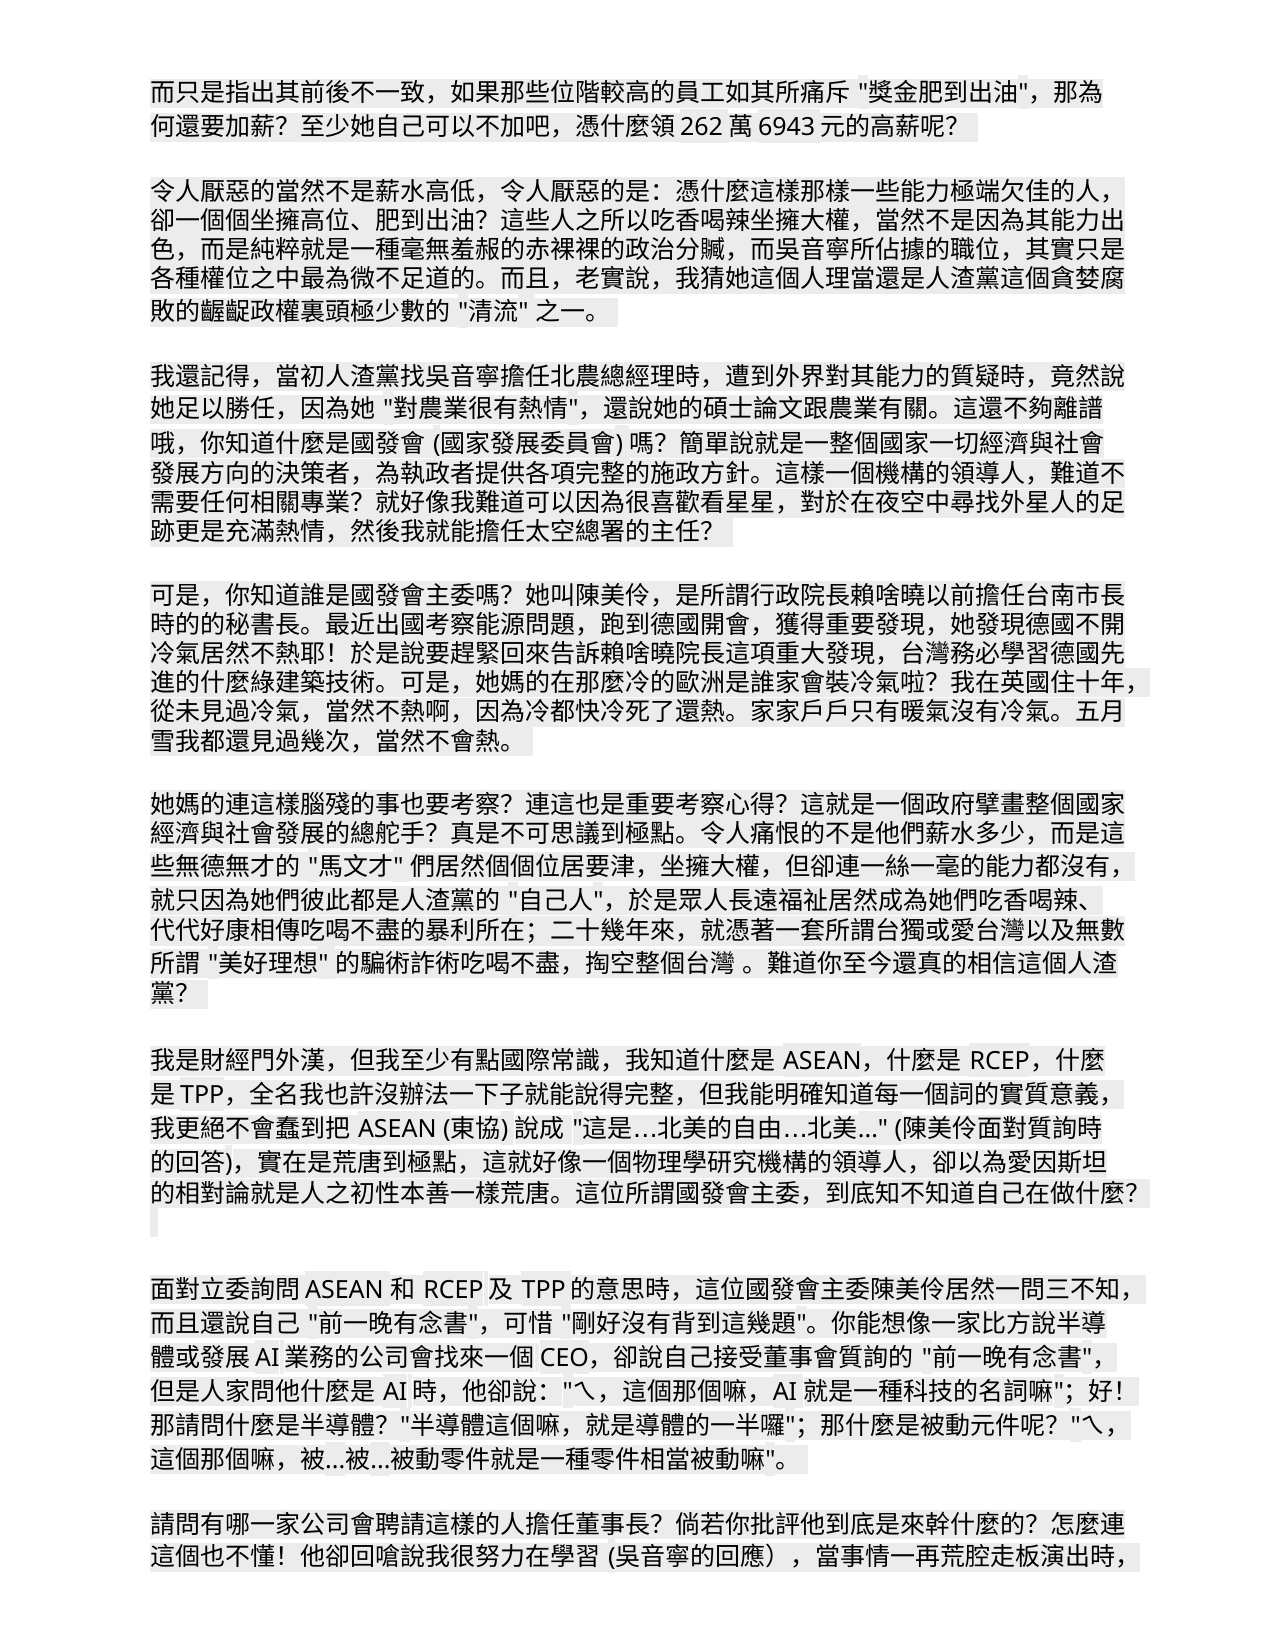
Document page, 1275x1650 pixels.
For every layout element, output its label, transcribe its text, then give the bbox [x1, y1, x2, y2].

text 北農 (台北農產公司) 總經理吳音寧小姐說，她的薪水不是250萬，而是14萬 (人家講的是年薪，她偏要說月薪)；誰敢說她的薪水250萬，就是抹黑造謠，不排除提告。人渣黨上上下下一致聲援，所謂總統蔡啥小更是說外界藉著假新聞抹黑吳小姐，甚至還說人渣黨是一個 "最古意" 的政黨，只會 "默默做事"、"任勞任怨"，從來都不懂得為自己做宣傳。古意是台語，亦即憨厚老實。不知道各位聽了有何感想？很不可思議吧。這個黨真的是什麼話都說得出口。 懷著害怕被吳小姐提告的危險，我戰戰兢兢地發揮小學三年級加減乘除的算數實力，計算如下： 很簡單，首先，根據北農自己所提供的加薪數據指出，吳小姐每個月 "只" 加薪3785元，加薪幅度是2.67%。也就是說，吳小姐原本每個月的薪水是 141760。加薪之後就是145545，亦即年薪為1746543，但可別忘了還有4.4個月年終獎金哦，因此，年收入應為2386942元。還沒完喔，還有 "主管加給" 每個月兩萬元，所以一年還需加上24萬，亦即吳小姐一年真正的薪資所得應該是262萬6943元，而這些都還不包括其它津貼或各種獎金。因此，說她年薪250萬其實還算客氣。 而且，別忘了，她原本是提案要給自己加薪3%到5%，後來在董事會被擋了下來，因為加薪幅度太高，於是改為2.67%。 如果我沒記錯，我之前在台大當醫生公務員的薪水只有三萬多，誰敢說我薪水兩百萬，套用吳音寧的話，那就是一種抹黑，一種假新聞，故意要對我貼標籤，蓄意挑起階級對立，希望所謂總統蔡啥曉應該要幫倫家澄清，幫倫家打擊假新聞。總之，希望大家好自為之，千萬別再說我當公務員醫生的薪水兩百萬了，否則俺不排除提告。大家聽著，我當台大公務員醫生的薪水只有三萬元，不是兩百萬！可是，我這樣講，你信嗎？你相信台大醫生的薪水只有三萬而不是兩百萬嗎？我看就算真的腦殘也不會信。 很多人說這位吳小姐是 "小白兔"，是 "實習生"，其實她不是，她只是能力上和外表上看起來像個無能的 "小白兔" 或 "實習生"，但實際上來頭非常大；她可是人渣黨呼風喚雨、具有相當決策地位的智庫 "新境界文教基金會" 的資深董事哦，坐擁人渣黨之內部實質大權。過去寫過的東西我就不再寫了，忘記的人，不妨從留言板右上角處自行搜尋。總之，她在能力上毫無疑問是小白兔，但所牽涉的權力之巨大，卻是一頭大野狼。小白兔吃葫蘿蔔，但她可不是吃素的。 吳小姐是去年 (2017年) 6月21日上任。上任滿一個月後，在一次公開演講中，她自稱是 "劉姥姥進大觀園"，她說，"進到北農之後才大開眼界，原來員工全年領的獎金，比一般上班族的年薪還高"，並說 "做農民可開超跑"。她並批評前任總經理韓國瑜發放太多春節、中秋與端午節獎金，讓她終於見識到 "公務員肥到出油的三節獎金發放"。 我講的這些，引號所引全是原文，而不是我信口瞎掰，總之吳小姐講得一副準備要來改革這些坐領高薪、獎金 "肥到出油" 的北農員工似的。可是，不過才幾個月，她竟然提案加薪 5%！！！董事會駁回說加太多了吧，於是才改為3%以下。我並不是贊成或反對加薪，而只是指出其前後不一致，如果那些位階較高的員工如其所痛斥 "獎金肥到出油"，那為何還要加薪？至少她自己可以不加吧，憑什麼領262萬6943元的高薪呢？ 令人厭惡的當然不是薪水高低，令人厭惡的是：憑什麼這樣那樣一些能力極端欠佳的人，卻一個個坐擁高位、肥到出油？這些人之所以吃香喝辣坐擁大權，當然不是因為其能力出色，而是純粹就是一種毫無羞赧的赤裸裸的政治分贓，而吳音寧所佔據的職位，其實只是各種權位之中最為微不足道的。而且，老實說，我猜她這個人理當還是人渣黨這個貪婪腐敗的齷齪政權裏頭極少數的 "清流" 之一。 我還記得，當初人渣黨找吳音寧擔任北農總經理時，遭到外界對其能力的質疑時，竟然說她足以勝任，因為她 "對農業很有熱情"，還說她的碩士論文跟農業有關。這還不夠離譜哦，你知道什麼是國發會 (國家發展委員會) 嗎？簡單說就是一整個國家一切經濟與社會發展方向的決策者，為執政者提供各項完整的施政方針。這樣一個機構的領導人，難道不需要任何相關專業？就好像我難道可以因為很喜歡看星星，對於在夜空中尋找外星人的足跡更是充滿熱情，然後我就能擔任太空總署的主任？ 可是，你知道誰是國發會主委嗎？她叫陳美伶，是所謂行政院長賴啥曉以前擔任台南市長時的的秘書長。最近出國考察能源問題，跑到德國開會，獲得重要發現，她發現德國不開冷氣居然不熱耶！於是說要趕緊回來告訴賴啥曉院長這項重大發現，台灣務必學習德國先進的什麼綠建築技術。可是，她媽的在那麼冷的歐洲是誰家會裝冷氣啦？我在英國住十年，從未見過冷氣，當然不熱啊，因為冷都快冷死了還熱。家家戶戶只有暖氣沒有冷氣。五月雪我都還見過幾次，當然不會熱。 她媽的連這樣腦殘的事也要考察？連這也是重要考察心得？這就是一個政府擘畫整個國家經濟與社會發展的總舵手？真是不可思議到極點。令人痛恨的不是他們薪水多少，而是這些無德無才的 "馬文才" 們居然個個位居要津，坐擁大權，但卻連一絲一毫的能力都沒有，就只因為她們彼此都是人渣黨的 "自己人"，於是眾人長遠福祉居然成為她們吃香喝辣、代代好康相傳吃喝不盡的暴利所在；二十幾年來，就憑著一套所謂台獨或愛台灣以及無數所謂 "美好理想" 的騙術詐術吃喝不盡，掏空整個台灣 。難道你至今還真的相信這個人渣黨？ 我是財經門外漢，但我至少有點國際常識，我知道什麼是 ASEAN，什麼是 RCEP，什麼是TPP，全名我也許沒辦法一下子就能說得完整，但我能明確知道每一個詞的實質意義，我更絕不會蠢到把 ASEAN (東協) 說成 "這是…北美的自由…北美..." (陳美伶面對質詢時的回答)，實在是荒唐到極點，這就好像一個物理學研究機構的領導人，卻以為愛因斯坦的相對論就是人之初性本善一樣荒唐。這位所謂國發會主委，到底知不知道自己在做什麼？ 面對立委詢問ASEAN 和 RCEP及 TPP的意思時，這位國發會主委陳美伶居然一問三不知，而且還說自己 "前一晚有念書"，可惜 "剛好沒有背到這幾題"。你能想像一家比方說半導體或發展AI業務的公司會找來一個CEO，卻說自己接受董事會質詢的 "前一晚有念書"，但是人家問他什麼是 AI時，他卻說："ㄟ，這個那個嘛，AI 就是一種科技的名詞嘛"；好！那請問什麼是半導體？"半導體這個嘛，就是導體的一半囉"；那什麼是被動元件呢？"ㄟ，這個那個嘛，被...被...被動零件就是一種零件相當被動嘛"。 請問有哪一家公司會聘請這樣的人擔任董事長？倘若你批評他到底是來幹什麼的？怎麼連這個也不懂！他卻回嗆說我很努力在學習 (吳音寧的回應），當事情一再荒腔走板演出時，倘若你再繼續批評他，他就會翻臉說要告人，說你製造假新聞抹黑他。 我們之所以浪費時間講這些，並不是要批評人渣政客及其一票同路人，就跟社會上一大堆做奸犯科的歹徒沒兩樣，這些人有什麼好批評？幾十年來，我始終覺得，批評政客只是一種自我貶低，一種自我做賤。對於這樣一些人，這樣一個黨，你只須想辦法把他們打倒並繩之以法，而根本不值得批評。因此，我之所以浪費時間寫這類東西的目的，當然不是要批評這個貪婪齷齪的政治詐騙集團，而是針對 "真腦殘人士" 而寫；畢竟 "真腦殘人士" 也有所謂神聖的一票，當腦殘人數遠遠多於正常人時，在所謂神聖的民主投票制度下，後果就是永難擺脫的惡夢，社會永遠控制在呼風喚雨擅於洗腦的人渣歹徒手裡，永不超生。 陳真 2018. 06. 10. ============== 聯合／政務官竟無「低標」 2017-10-09 聯合報黑白集 賴揆就任牽動內閣微幅異動，其中金管會主委顧立雄和國發會主委陳美伶的任命，都讓人覺得莫名其妙，專業與職務完全不符。果然，最近遠東銀行遭駭客入侵，盜走十八億元，顧立雄卻不知如何應對防漏。陳美伶更慘，在立法院被問到TPP、ASEAN等名詞，竟然全都答錯；賴士葆因而譏諷蔡總統：「用人真大膽」。 總統用人可以大膽，卻不能把輕率當成大膽，或者假藉大膽破格徇一己之私，拿體制的專業分工來開玩笑。顧立雄出掌金管會，據稱是為了推動金融業「去家族化」；事實上，目前台灣金融業更大的問題，是競爭力太低及監管品質太差。因此，把焦點鎖定去家族化，根本是對錯目標，只會讓金融業更落伍。 再看陳美伶的狀況。TPP（跨太平洋夥伴協定）和ASEAN（東南亞國協）都不算艱澀的專業名詞，而是稍具國際觀的公民都應該知道的常識；陳美伶身為國發會主委，竟然一問三不知，她是念「本土經」長大的嗎？陳美伶在蘇貞昌內閣擔任過副秘書長，在賴清德市府擔任過秘書長，又出任林全內閣秘書長；這麼長的政府歷練，竟連成立半世紀的東南亞國協都誤答成「北美」，這簡直是狠狠打臉蔡政府的「新南向」！ 更好笑的是，陳美伶還聲稱她前一夜「有念書」，只是剛好沒背到這幾題。政務官真的可以這樣當嗎，靠著臨時惡補來領導國家？ 連大學入學都設有「低標」，我們的政務官任命卻無底限。 [150, 75, 1125, 1573]
